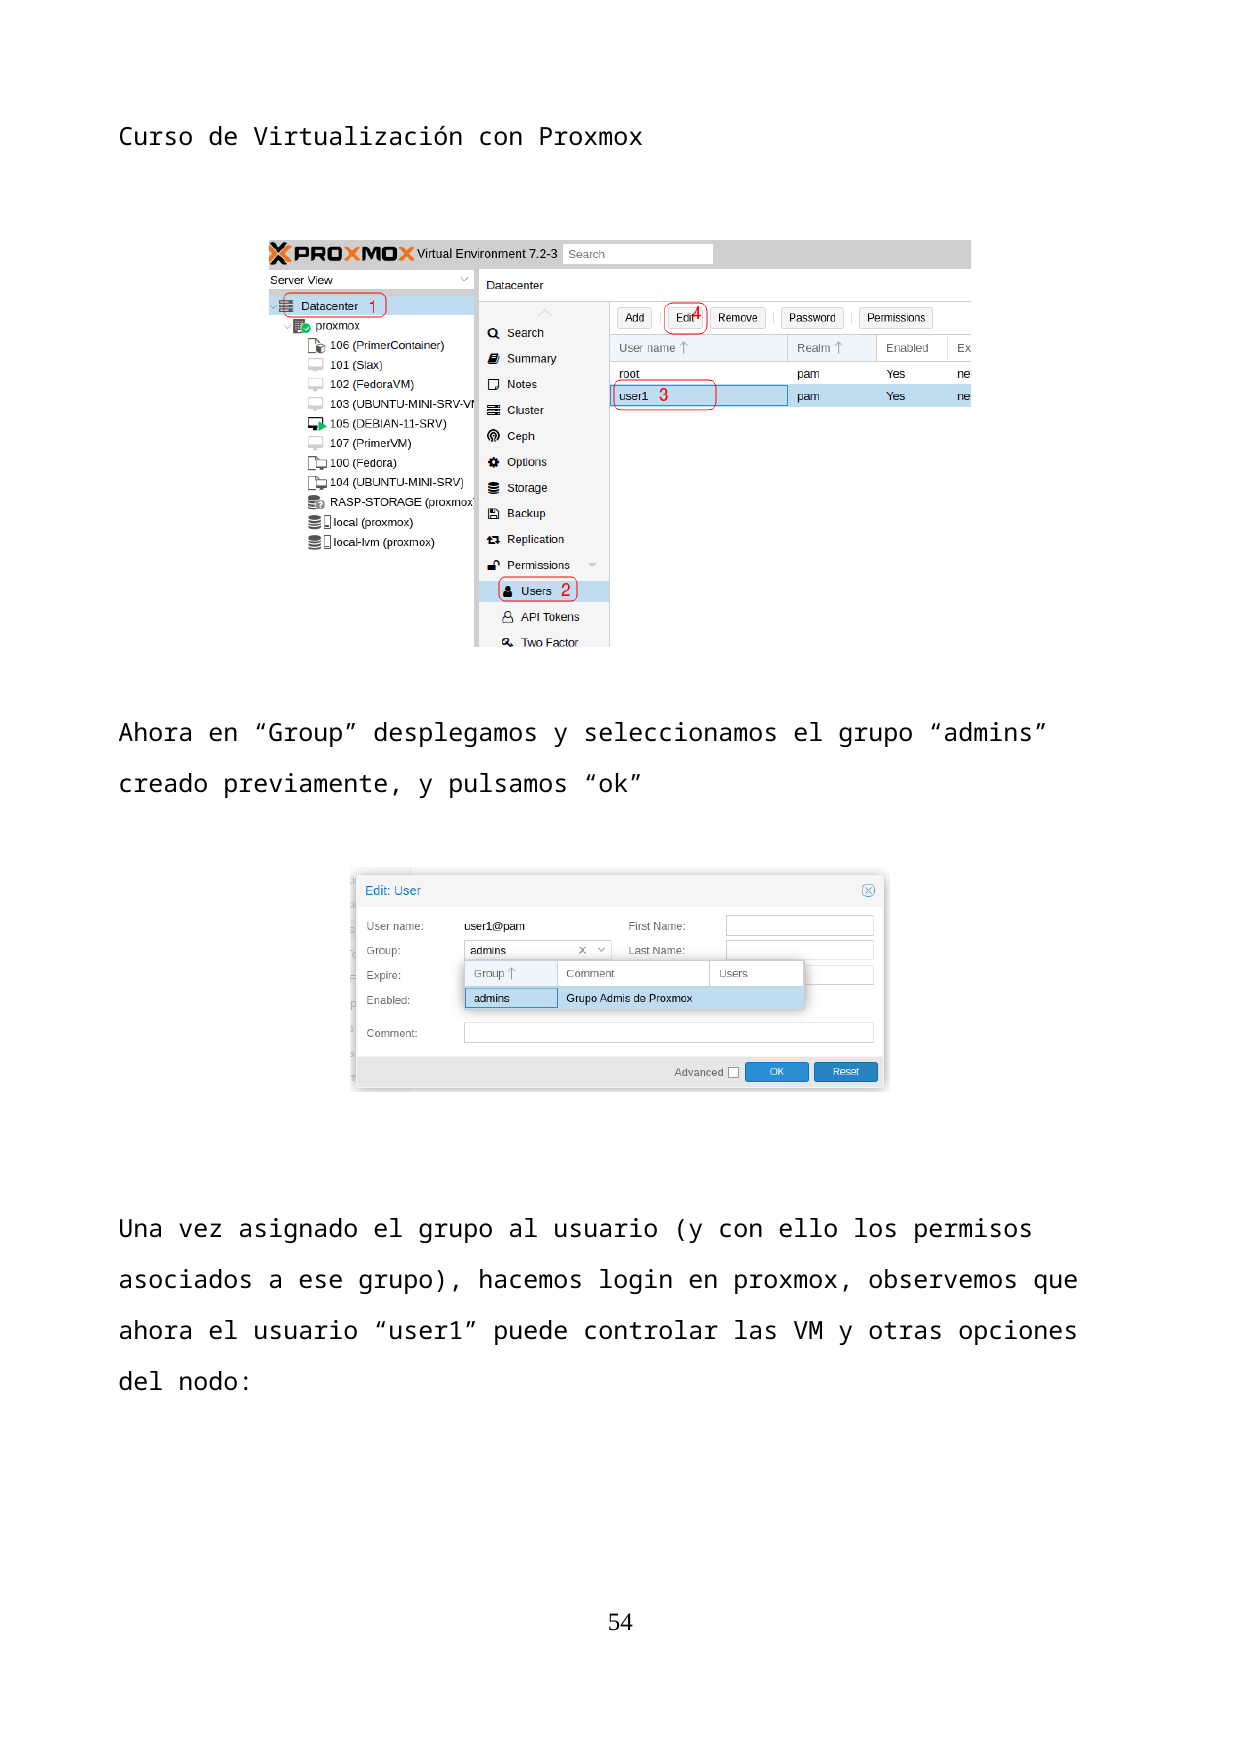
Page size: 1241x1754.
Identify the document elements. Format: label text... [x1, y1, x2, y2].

picture [268, 240, 972, 647]
text Una vez asignado el grupo al usuario (y con ello los permisos asociados a ese grupo), hacemos login en proxmox, observemos que ahora el usuario “user1” puede controlar las VM y otras opciones del nodo: [118, 1211, 1122, 1398]
text Ahora en “Group” desplegamos y seleccionamos el grupo “admins” creado previamente, y pulsamos “ok” [118, 714, 1122, 800]
picture [350, 867, 890, 1092]
